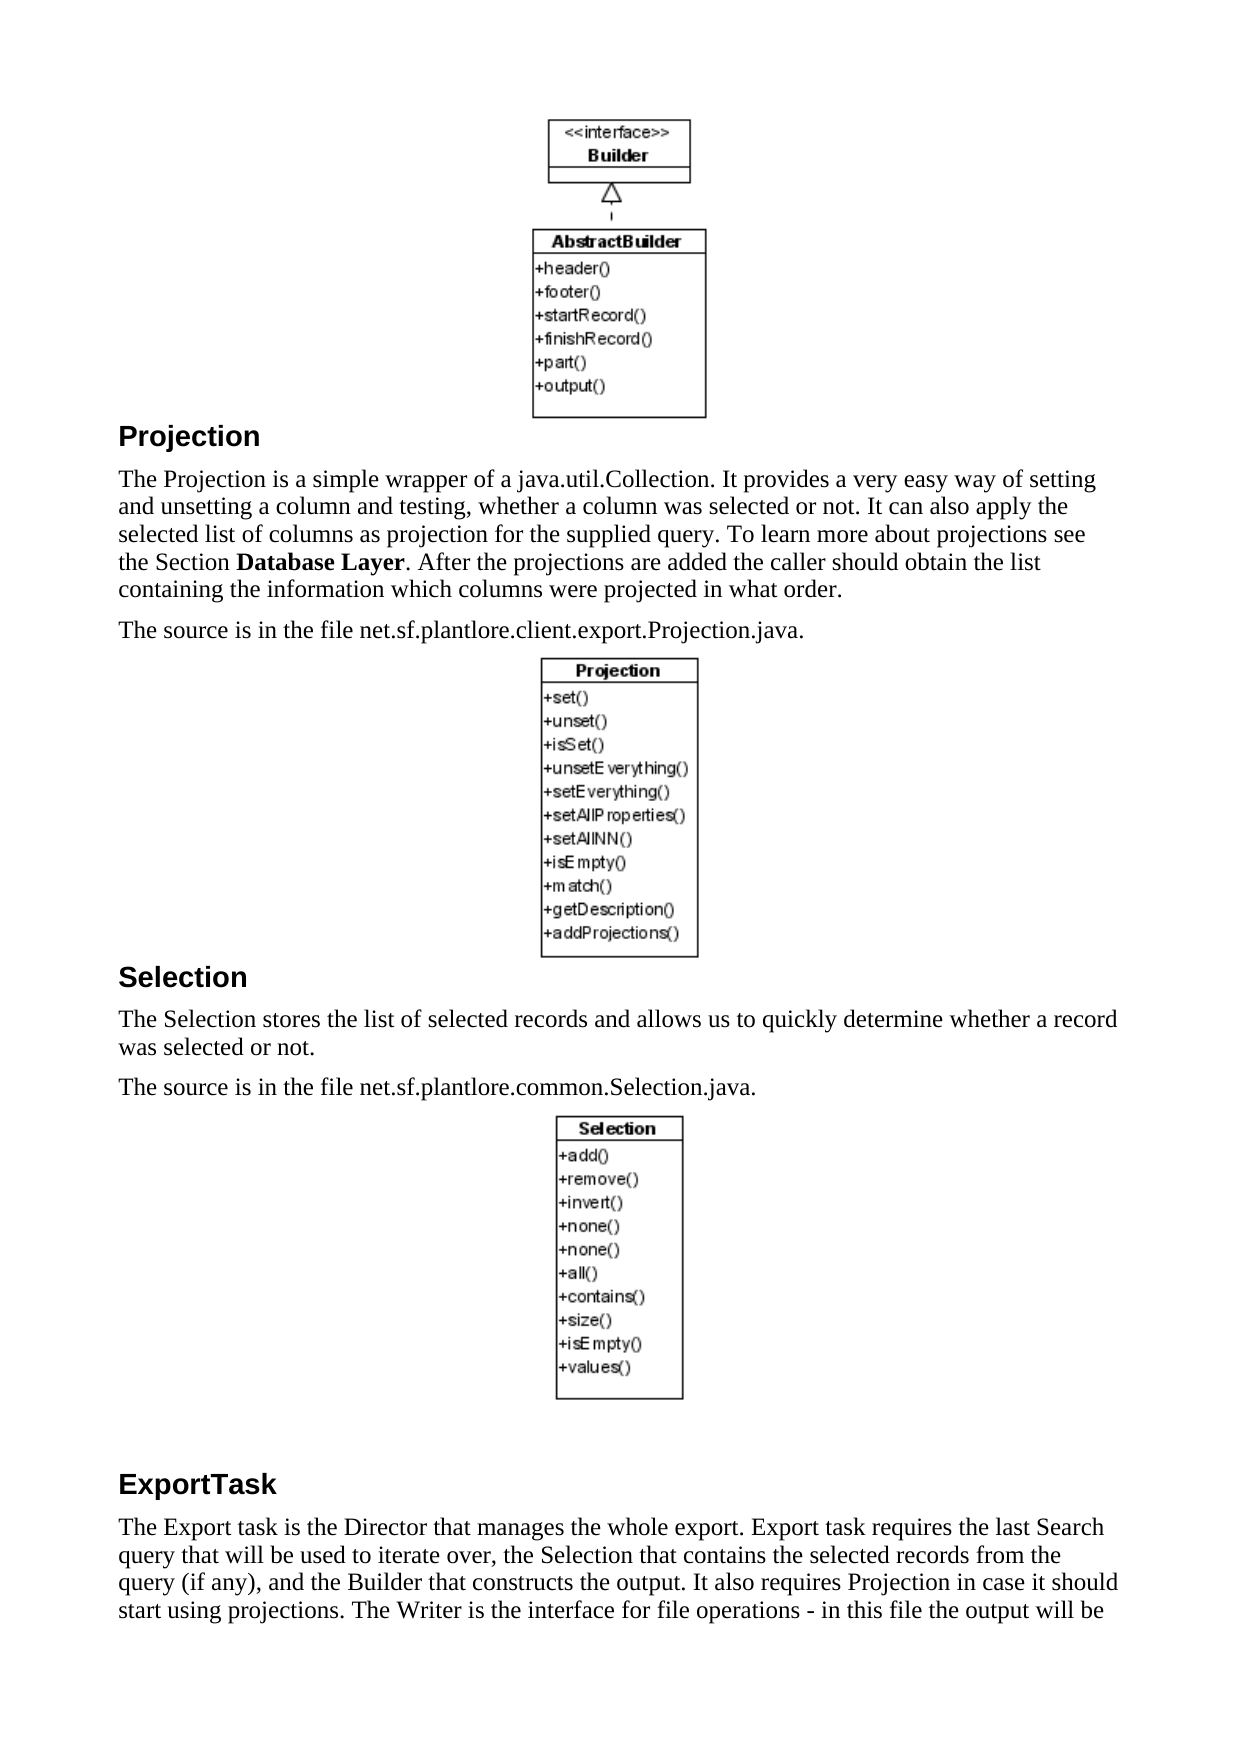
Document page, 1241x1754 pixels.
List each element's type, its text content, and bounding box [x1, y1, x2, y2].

text The source is in the file net.sf.plantlore.common.Selection.java. [118, 1073, 1122, 1101]
subtitle Projection [118, 118, 1122, 452]
subtitle Selection [118, 681, 1122, 993]
text The Selection stores the list of selected records and allows us to quickly determine whether a record was selected or not. [118, 1006, 1122, 1061]
text The Projection is a simple wrapper of a java.util.Collection. It provides a very easy way of setting and unsetting a column and testing, whether a column was selected or not. It can also apply the selected list of columns as projection for the supplied query. To learn more about projections see the Section Database Layer. After the projections are added the caller should obtain the list containing the information which columns were projected in what order. [118, 465, 1122, 603]
text The source is in the file net.sf.plantlore.client.export.Projection.java. [118, 616, 1122, 643]
picture [538, 656, 702, 961]
picture [553, 1113, 687, 1403]
picture [531, 118, 709, 420]
text The Export task is the Director that manages the whole export. Export task requires the last Search query that will be used to iterate over, the Selection that contains the selected records from the query (if any), and the Builder that constructs the output. It also requires Projection in case it should start using projections. The Writer is the interface for file operations - in this file the output will be [118, 1513, 1122, 1624]
subtitle ExportTask [118, 1468, 1122, 1501]
